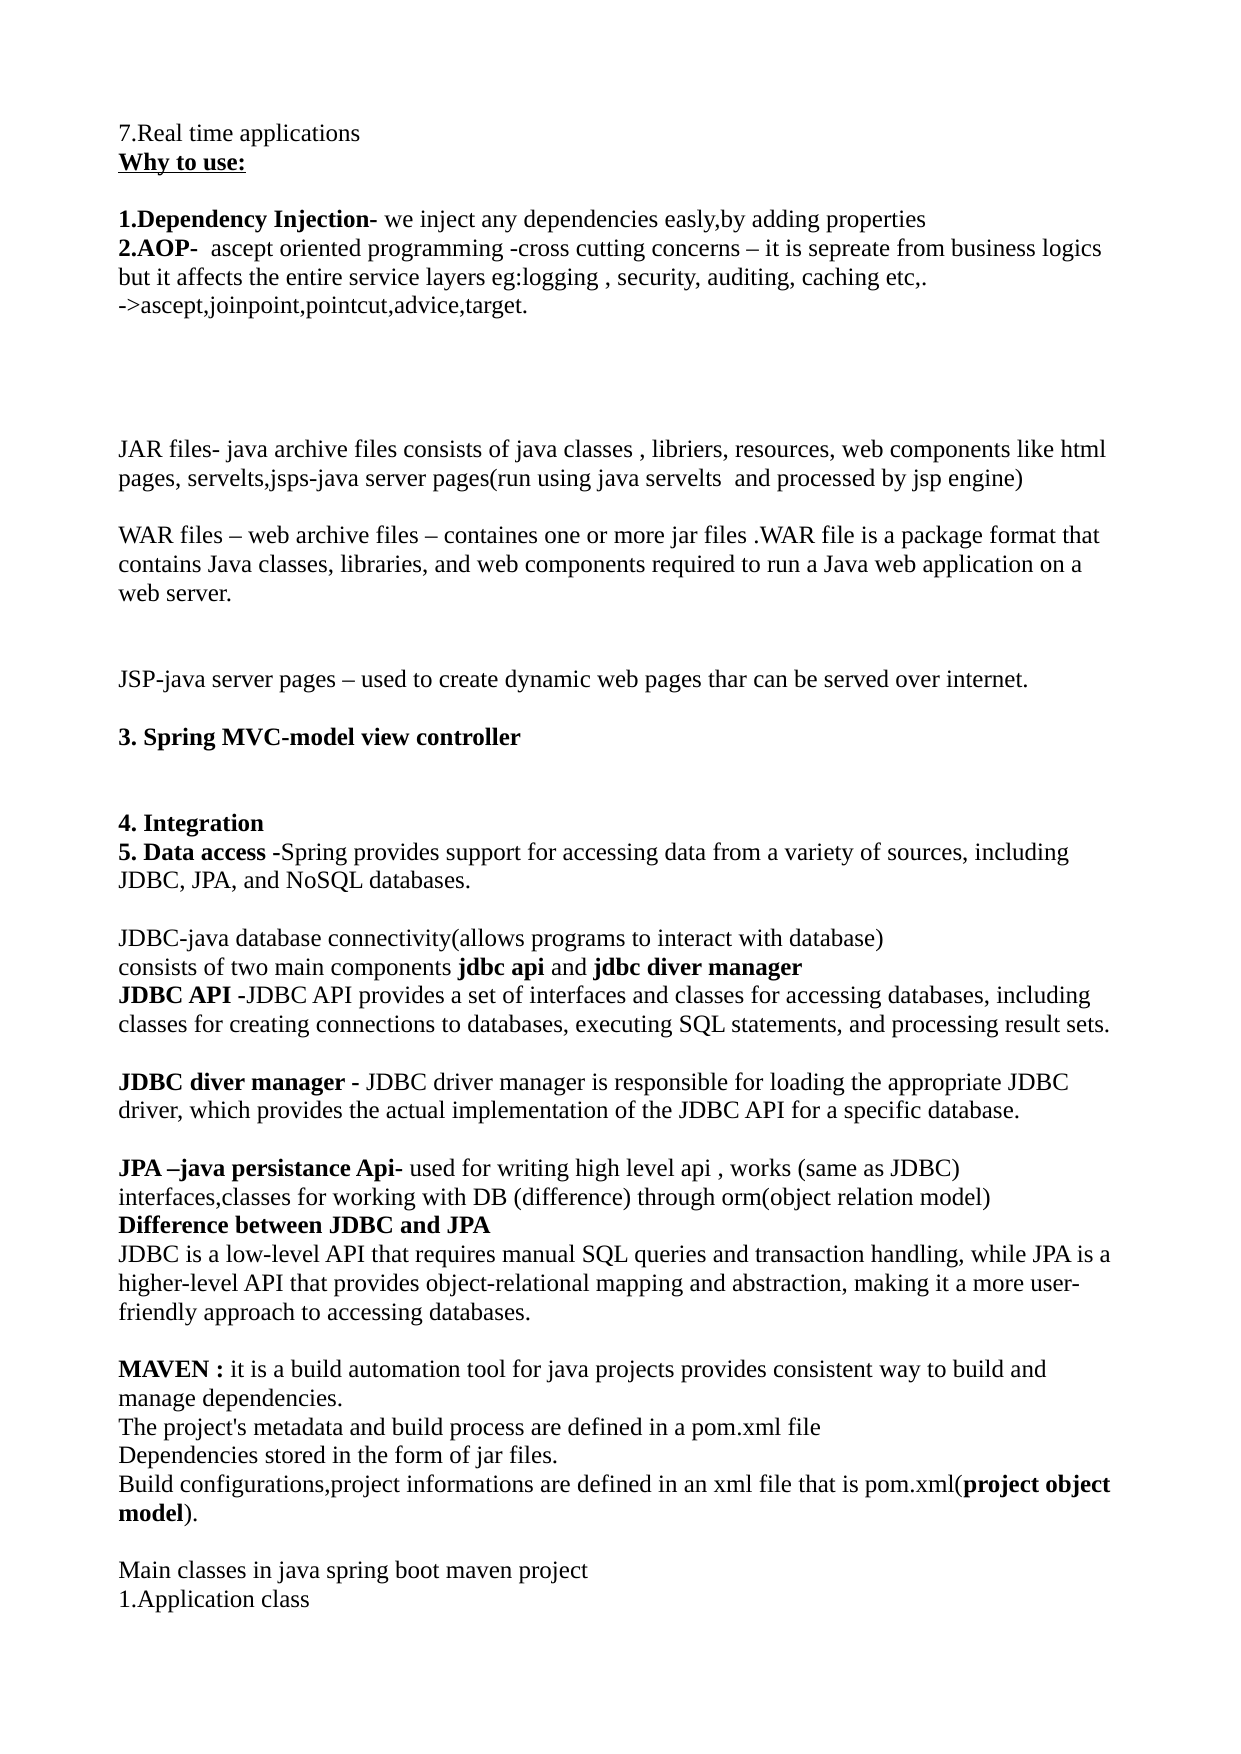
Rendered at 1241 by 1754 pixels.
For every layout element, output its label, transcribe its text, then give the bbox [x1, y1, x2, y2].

text 1.Application class [118, 1584, 1122, 1613]
text MAVEN : it is a build automation tool for java projects provides consistent way to build and manage dependencies. [118, 1354, 1122, 1412]
text JDBC API -JDBC API provides a set of interfaces and classes for accessing databases, including classes for creating connections to databases, executing SQL statements, and processing result sets. [118, 981, 1122, 1038]
text WAR files – web archive files – containes one or more jar files .WAR file is a package format that contains Java classes, libraries, and web components required to run a Java web application on a web server. [118, 521, 1122, 607]
text JPA –java persistance Api- used for writing high level api , works (same as JDBC) interfaces,classes for working with DB (difference) through orm(object relation model) [118, 1153, 1122, 1211]
text The project's metadata and build process are defined in a pom.xml file [118, 1412, 1122, 1441]
text 3. Spring MVC-model view controller [118, 722, 1122, 751]
text JAR files- java archive files consists of java classes , libriers, resources, web components like html pages, servelts,jsps-java server pages(run using java servelts and processed by jsp engine) [118, 434, 1122, 492]
text ->ascept,joinpoint,pointcut,advice,target. [118, 291, 1122, 319]
text JSP-java server pages – used to create dynamic web pages thar can be served over internet. [118, 664, 1122, 693]
text JDBC is a low-level API that requires manual SQL queries and transaction handling, while JPA is a higher-level API that provides object-relational mapping and abstraction, making it a more user-friendly approach to accessing databases. [118, 1239, 1122, 1326]
text Difference between JDBC and JPA [118, 1211, 1122, 1239]
text 2.AOP- ascept oriented programming -cross cutting concerns – it is sepreate from business logics but it affects the entire service layers eg:logging , security, auditing, caching etc,. [118, 233, 1122, 291]
text Dependencies stored in the form of jar files. [118, 1441, 1122, 1469]
text Build configurations,project informations are defined in an xml file that is pom.xml(project object model). [118, 1469, 1122, 1527]
text 5. Data access -Spring provides support for accessing data from a variety of sources, including JDBC, JPA, and NoSQL databases. [118, 837, 1122, 894]
text 7.Real time applications [118, 118, 1122, 147]
text 4. Integration [118, 808, 1122, 837]
text 1.Dependency Injection- we inject any dependencies easly,by adding properties [118, 204, 1122, 233]
text Main classes in java spring boot maven project [118, 1556, 1122, 1584]
text Why to use: [118, 147, 1122, 176]
text JDBC diver manager - JDBC driver manager is responsible for loading the appropriate JDBC driver, which provides the actual implementation of the JDBC API for a specific database. [118, 1067, 1122, 1124]
text JDBC-java database connectivity(allows programs to interact with database) [118, 923, 1122, 952]
text consists of two main components jdbc api and jdbc diver manager [118, 952, 1122, 981]
